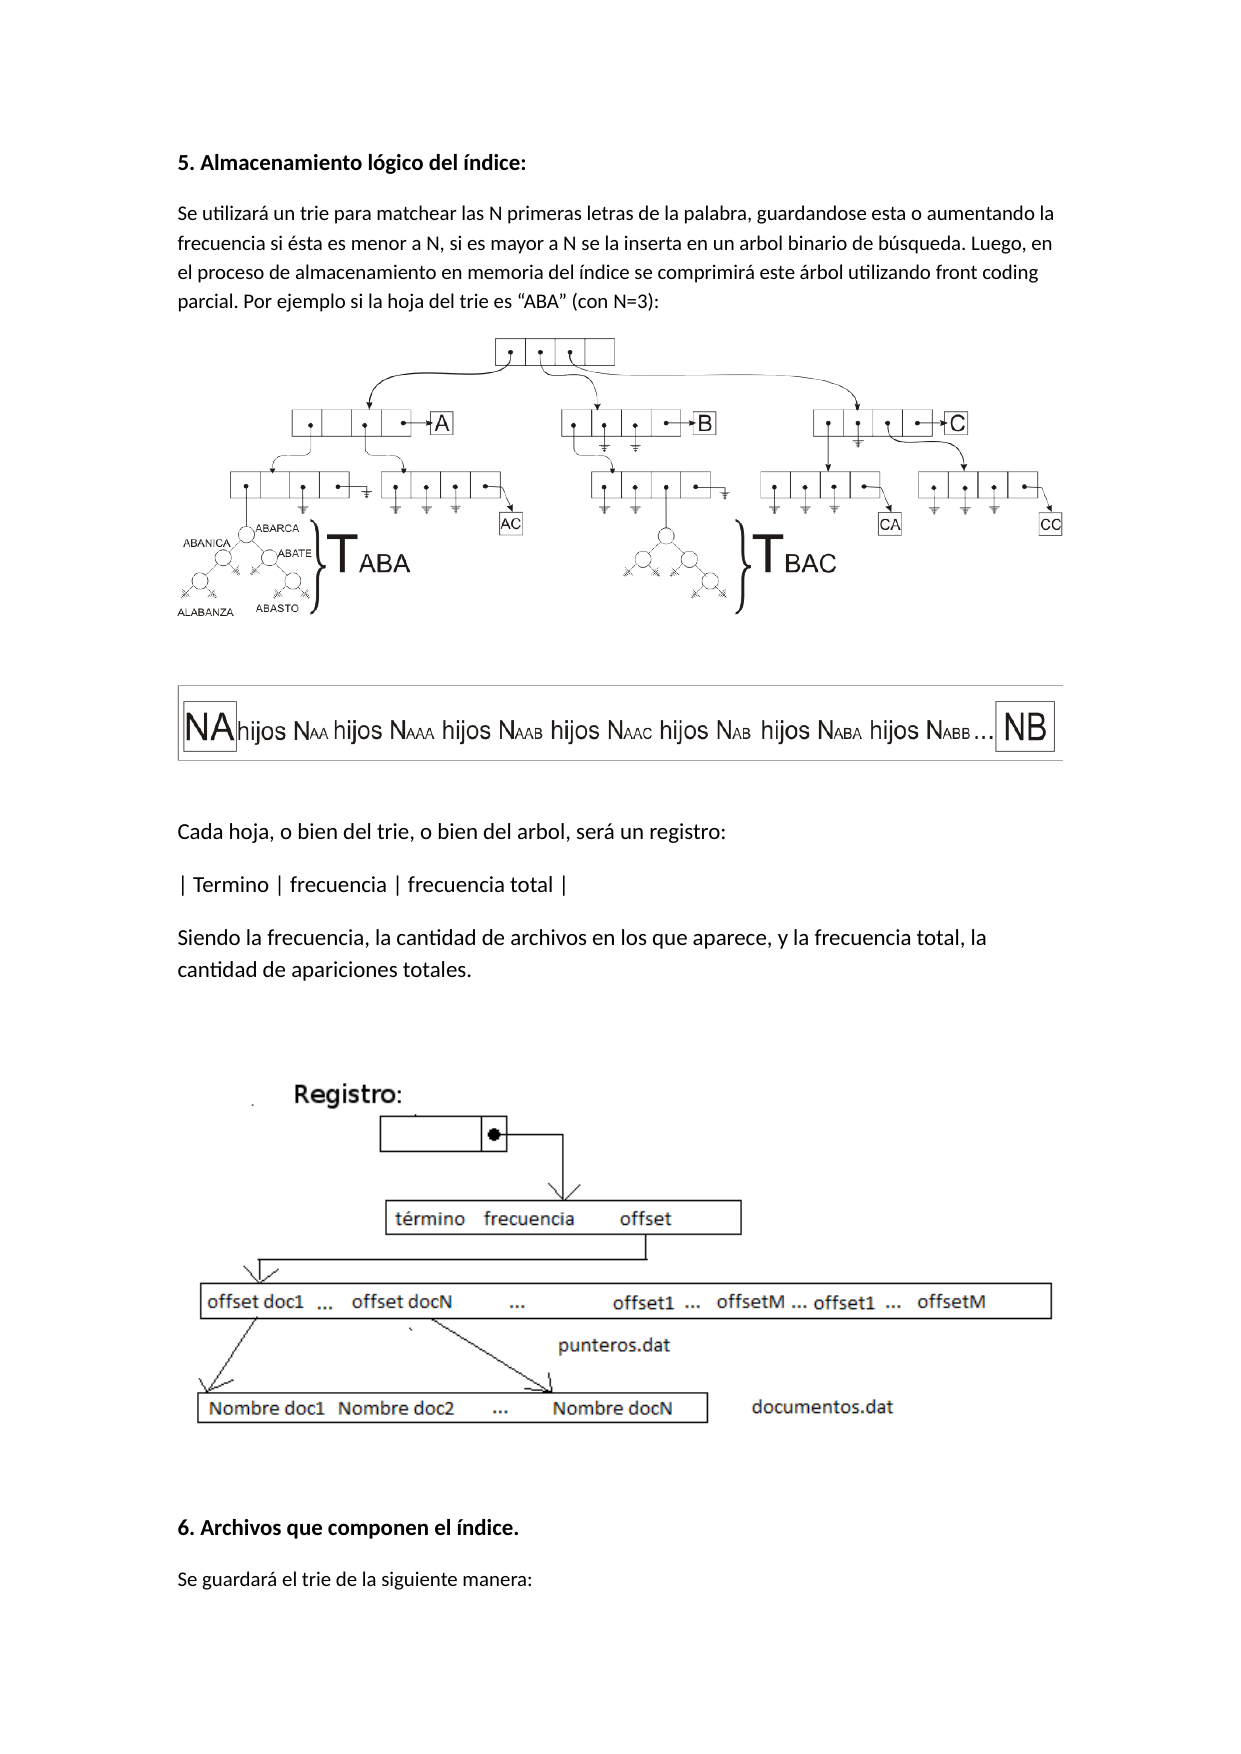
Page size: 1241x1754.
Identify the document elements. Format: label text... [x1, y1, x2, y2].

text Se guardará el trie de la siguiente manera: [177, 1567, 1063, 1592]
text Siendo la frecuencia, la cantidad de archivos en los que aparece, y la frecuencia total, la cantidad de apariciones totales. [177, 923, 1063, 983]
text | Termino | frecuencia | frecuencia total | [177, 870, 1063, 898]
picture [177, 338, 1063, 761]
text 5. Almacenamiento lógico del índice: [177, 148, 1063, 176]
picture [175, 1033, 1062, 1457]
text 6. Archivos que componen el índice. [177, 1513, 1063, 1542]
text Se utilizará un trie para matchear las N primeras letras de la palabra, guardandose esta o aumentando la frecuencia si ésta es menor a N, si es mayor a N se la inserta en un arbol binario de búsqueda. Luego, en el proceso de almacenamiento en memoria del índice se comprimirá este árbol utilizando front coding parcial. Por ejemplo si la hoja del trie es “ABA” (con N=3): [177, 201, 1063, 313]
text Cada hoja, o bien del trie, o bien del arbol, será un registro: [177, 817, 1063, 845]
